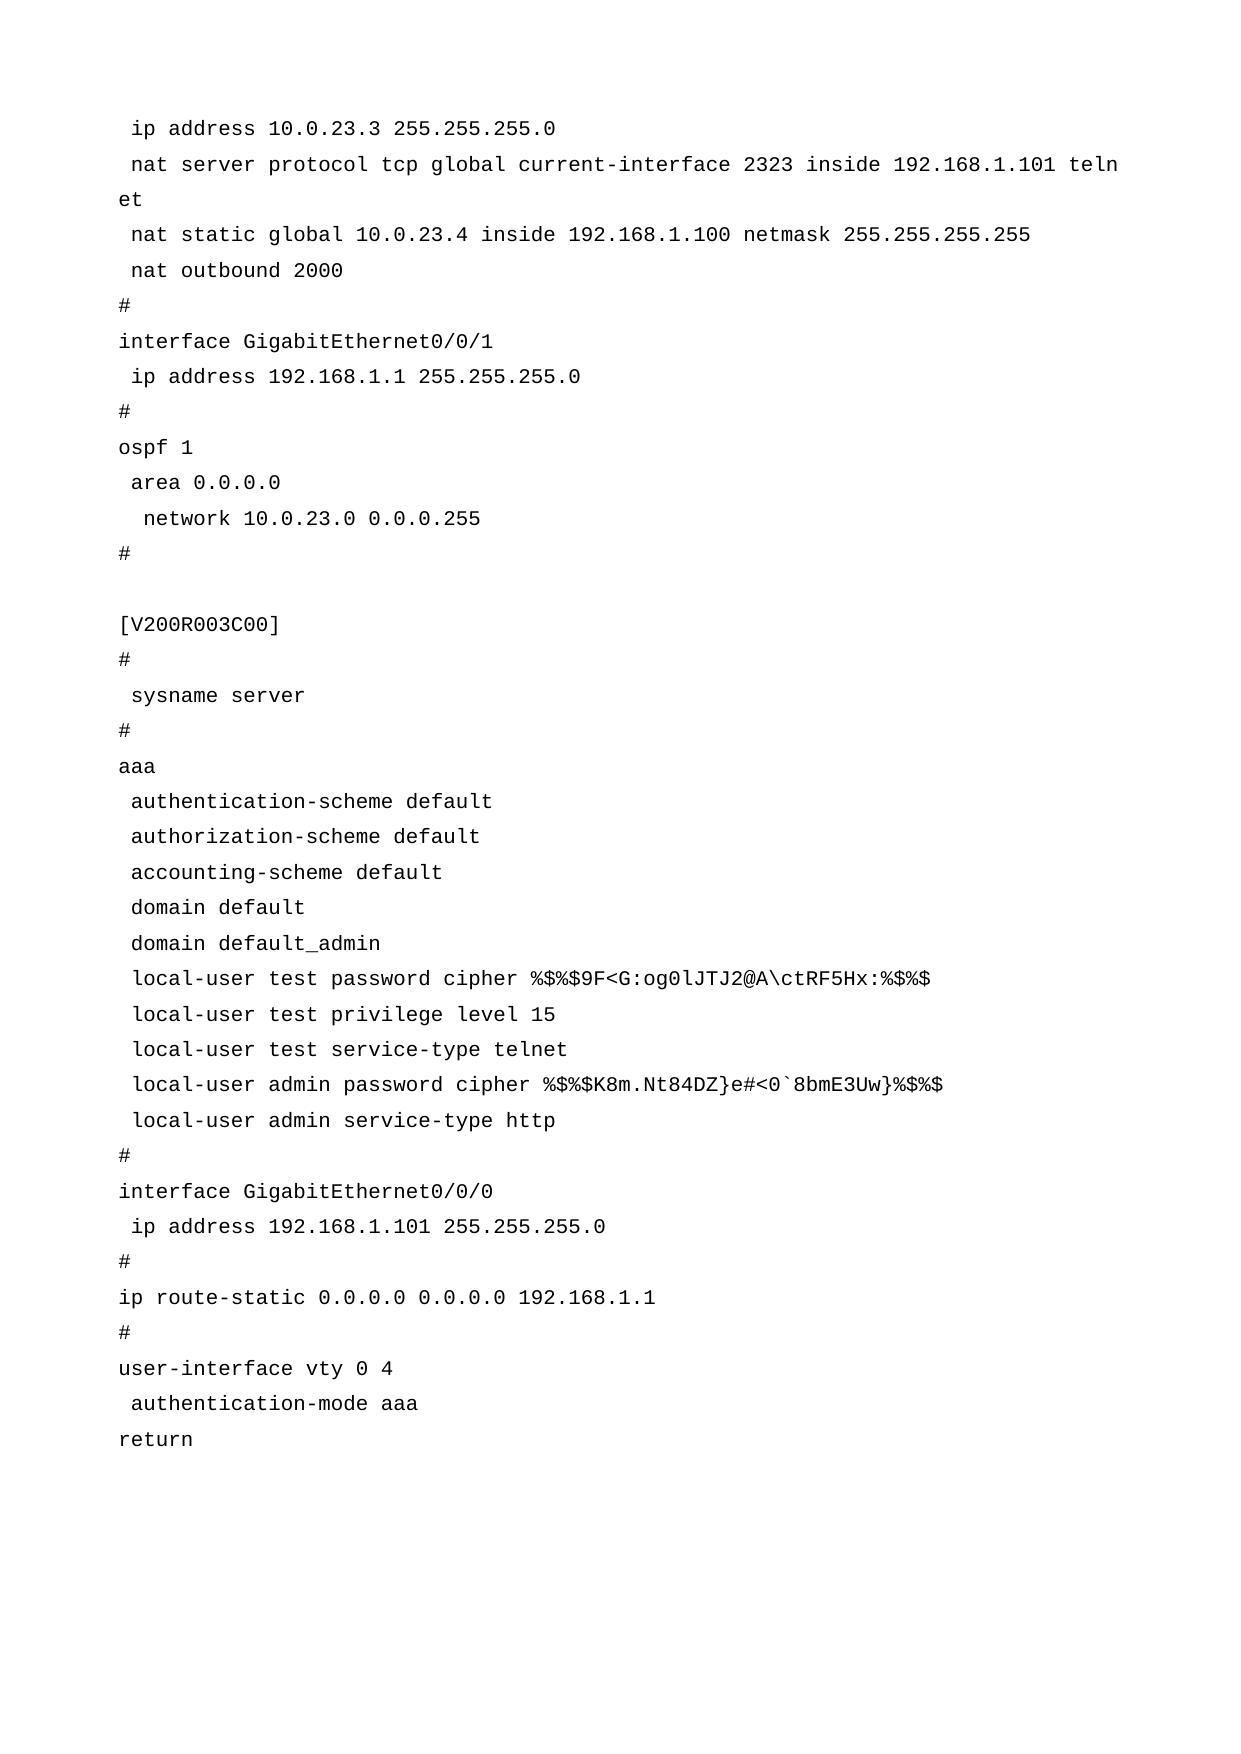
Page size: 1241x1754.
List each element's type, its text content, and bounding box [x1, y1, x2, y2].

text ip address 192.168.1.1 255.255.255.0 [118, 366, 1122, 390]
text # [118, 1322, 1122, 1346]
text authentication-scheme default [118, 791, 1122, 815]
text nat server protocol tcp global current-interface 2323 inside 192.168.1.101 teln [118, 153, 1122, 177]
text domain default_admin [118, 933, 1122, 956]
text sysname server [118, 685, 1122, 708]
text nat static global 10.0.23.4 inside 192.168.1.100 netmask 255.255.255.255 [118, 224, 1122, 248]
text local-user test service-type telnet [118, 1039, 1122, 1063]
text authorization-scheme default [118, 826, 1122, 850]
text accounting-scheme default [118, 862, 1122, 886]
text # [118, 401, 1122, 425]
text local-user admin password cipher %$%$K8m.Nt84DZ}e#<0`8bmE3Uw}%$%$ [118, 1074, 1122, 1098]
text return [118, 1428, 1122, 1452]
text domain default [118, 897, 1122, 921]
text # [118, 295, 1122, 319]
text # [118, 1251, 1122, 1275]
text ospf 1 [118, 437, 1122, 461]
text interface GigabitEthernet0/0/0 [118, 1181, 1122, 1204]
text area 0.0.0.0 [118, 472, 1122, 496]
text # [118, 649, 1122, 673]
text # [118, 1145, 1122, 1169]
text user-interface vty 0 4 [118, 1358, 1122, 1381]
text et [118, 189, 1122, 213]
text nat outbound 2000 [118, 260, 1122, 283]
text [V200R003C00] [118, 614, 1122, 638]
text local-user test password cipher %$%$9F<G:og0lJTJ2@A\ctRF5Hx:%$%$ [118, 968, 1122, 992]
text authentication-mode aaa [118, 1393, 1122, 1417]
text ip address 10.0.23.3 255.255.255.0 [118, 118, 1122, 142]
text interface GigabitEthernet0/0/1 [118, 331, 1122, 354]
text aaa [118, 756, 1122, 779]
text ip address 192.168.1.101 255.255.255.0 [118, 1216, 1122, 1240]
text local-user admin service-type http [118, 1110, 1122, 1133]
text ip route-static 0.0.0.0 0.0.0.0 192.168.1.1 [118, 1287, 1122, 1311]
text network 10.0.23.0 0.0.0.255 [118, 508, 1122, 531]
text # [118, 720, 1122, 744]
text # [118, 543, 1122, 567]
text local-user test privilege level 15 [118, 1003, 1122, 1027]
